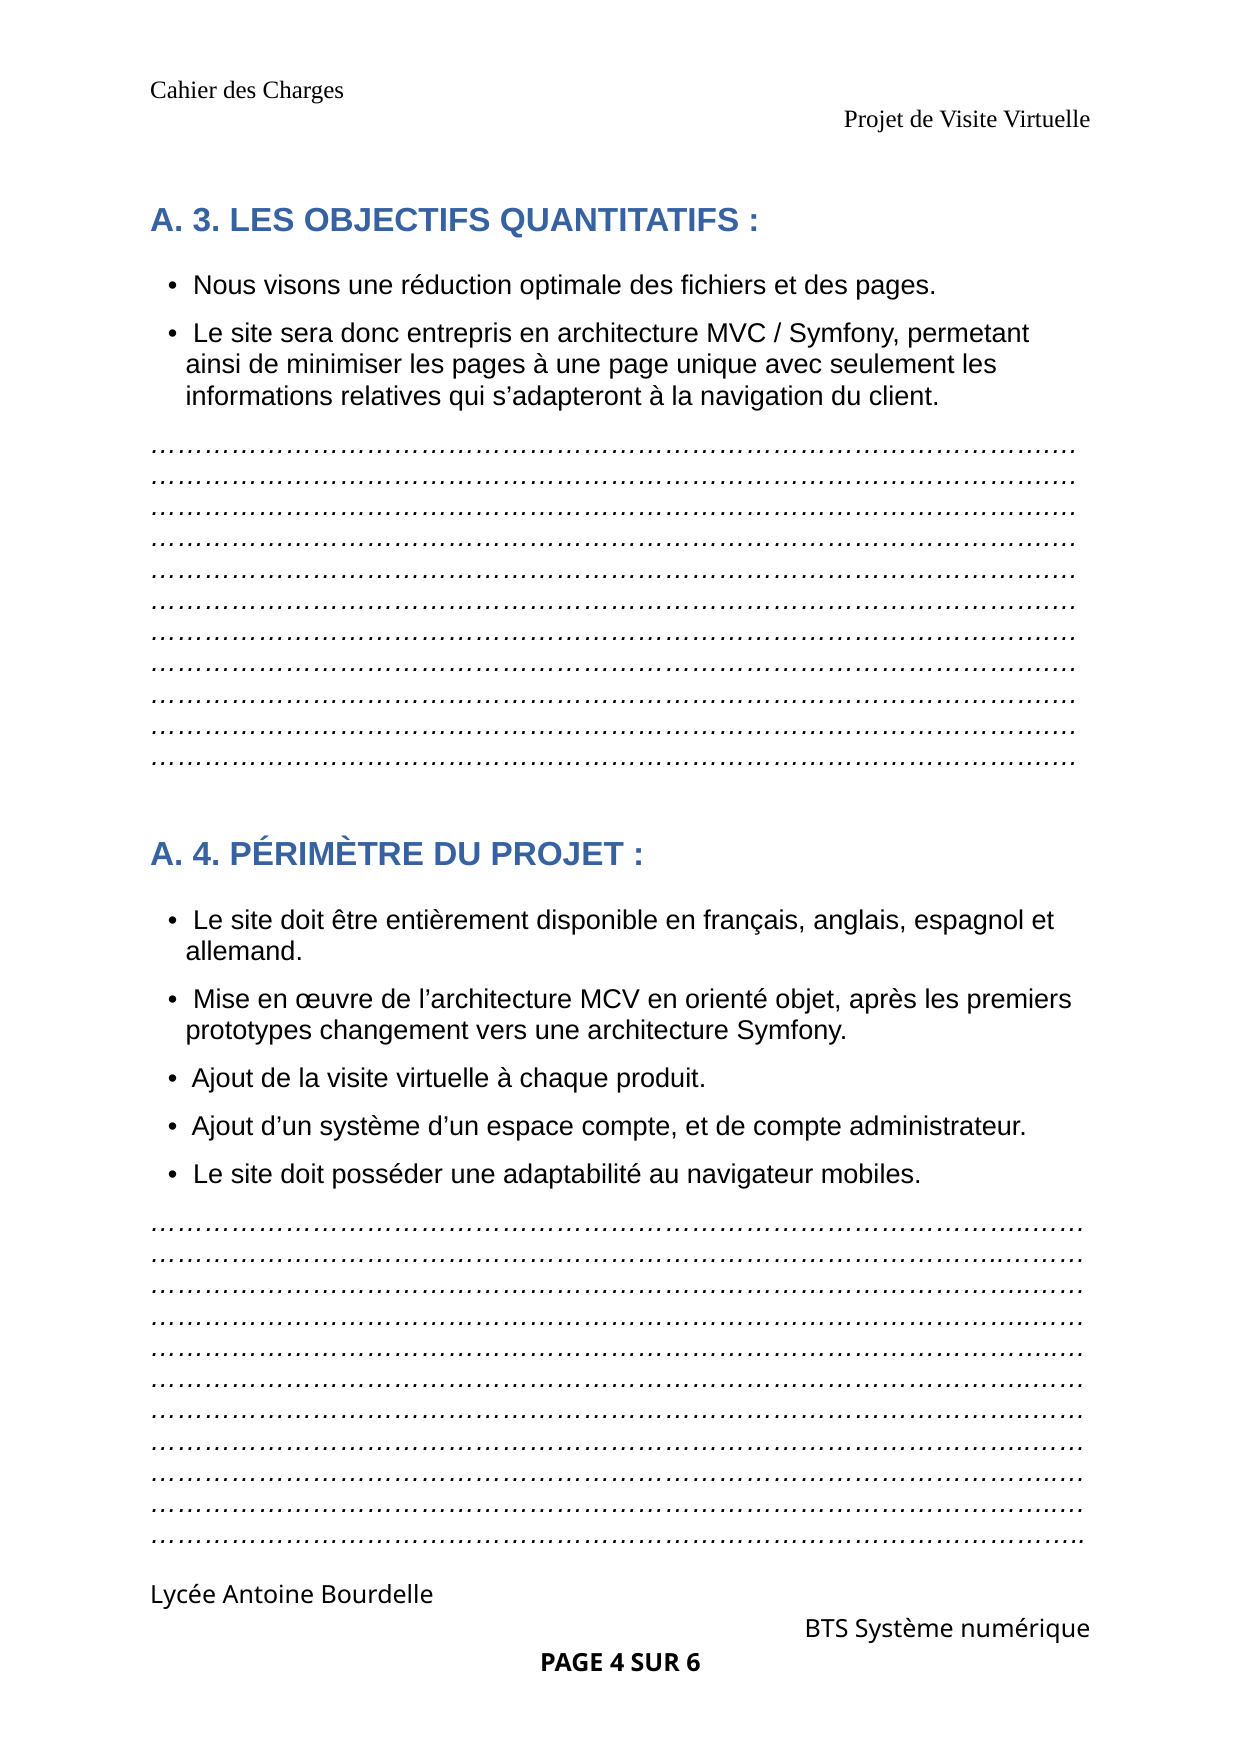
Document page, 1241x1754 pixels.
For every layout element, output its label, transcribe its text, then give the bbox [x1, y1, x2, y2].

list Nous visons une réduction optimale des fichiers et des pages. [168, 269, 1090, 301]
text ……………………………………………………………………………………….… ……………………………………………………………………………………….… ……………………………………………………………………………………….… ……………………………………………………………………………………….… ……………………………………………………………………………………….… ……………………………………………………………………………………….… ……………………………………………………………………………………….… ……………………………………………………………………………………….… ……………………………………………………………………………………….… ……………………………………………………………………………………….… ……………………………………………………………………………………….… [150, 428, 1090, 771]
text ……………………………………………………………………………………..…… …………………………………………………………………………………..……… ……………………………………………………………………………………..…… ……………………………………………………………………………………..…… ………………………………………………………………………………………..… ……………………………………………………………………………………..…… ……………………………………………………………………………………..…… ……………………………………………………………………………………..…… [150, 1206, 1090, 1456]
text ………………………………………………………………………………………..… ………………………………………………………………………………………..… ………………………………………………………………………………………….. [150, 1456, 1090, 1549]
list Mise en œuvre de l’architecture MCV en orienté objet, après les premiers prototypes changement vers une architecture Symfony. [168, 983, 1090, 1045]
subtitle A. 4. périmètre du projet : [150, 834, 1090, 872]
list Le site sera donc entrepris en architecture MVC / Symfony, permetant ainsi de minimiser les pages à une page unique avec seulement les informations relatives qui s’adapteront à la navigation du client. [168, 317, 1090, 411]
list Le site doit être entièrement disponible en français, anglais, espagnol et allemand. [168, 904, 1090, 966]
list Le site doit posséder une adaptabilité au navigateur mobiles. [168, 1158, 1090, 1189]
list Ajout de la visite virtuelle à chaque produit. [168, 1062, 1090, 1093]
list Ajout d’un système d’un espace compte, et de compte administrateur. [168, 1110, 1090, 1141]
subtitle A. 3. Les objectifs quantitatifs : [150, 200, 1090, 238]
